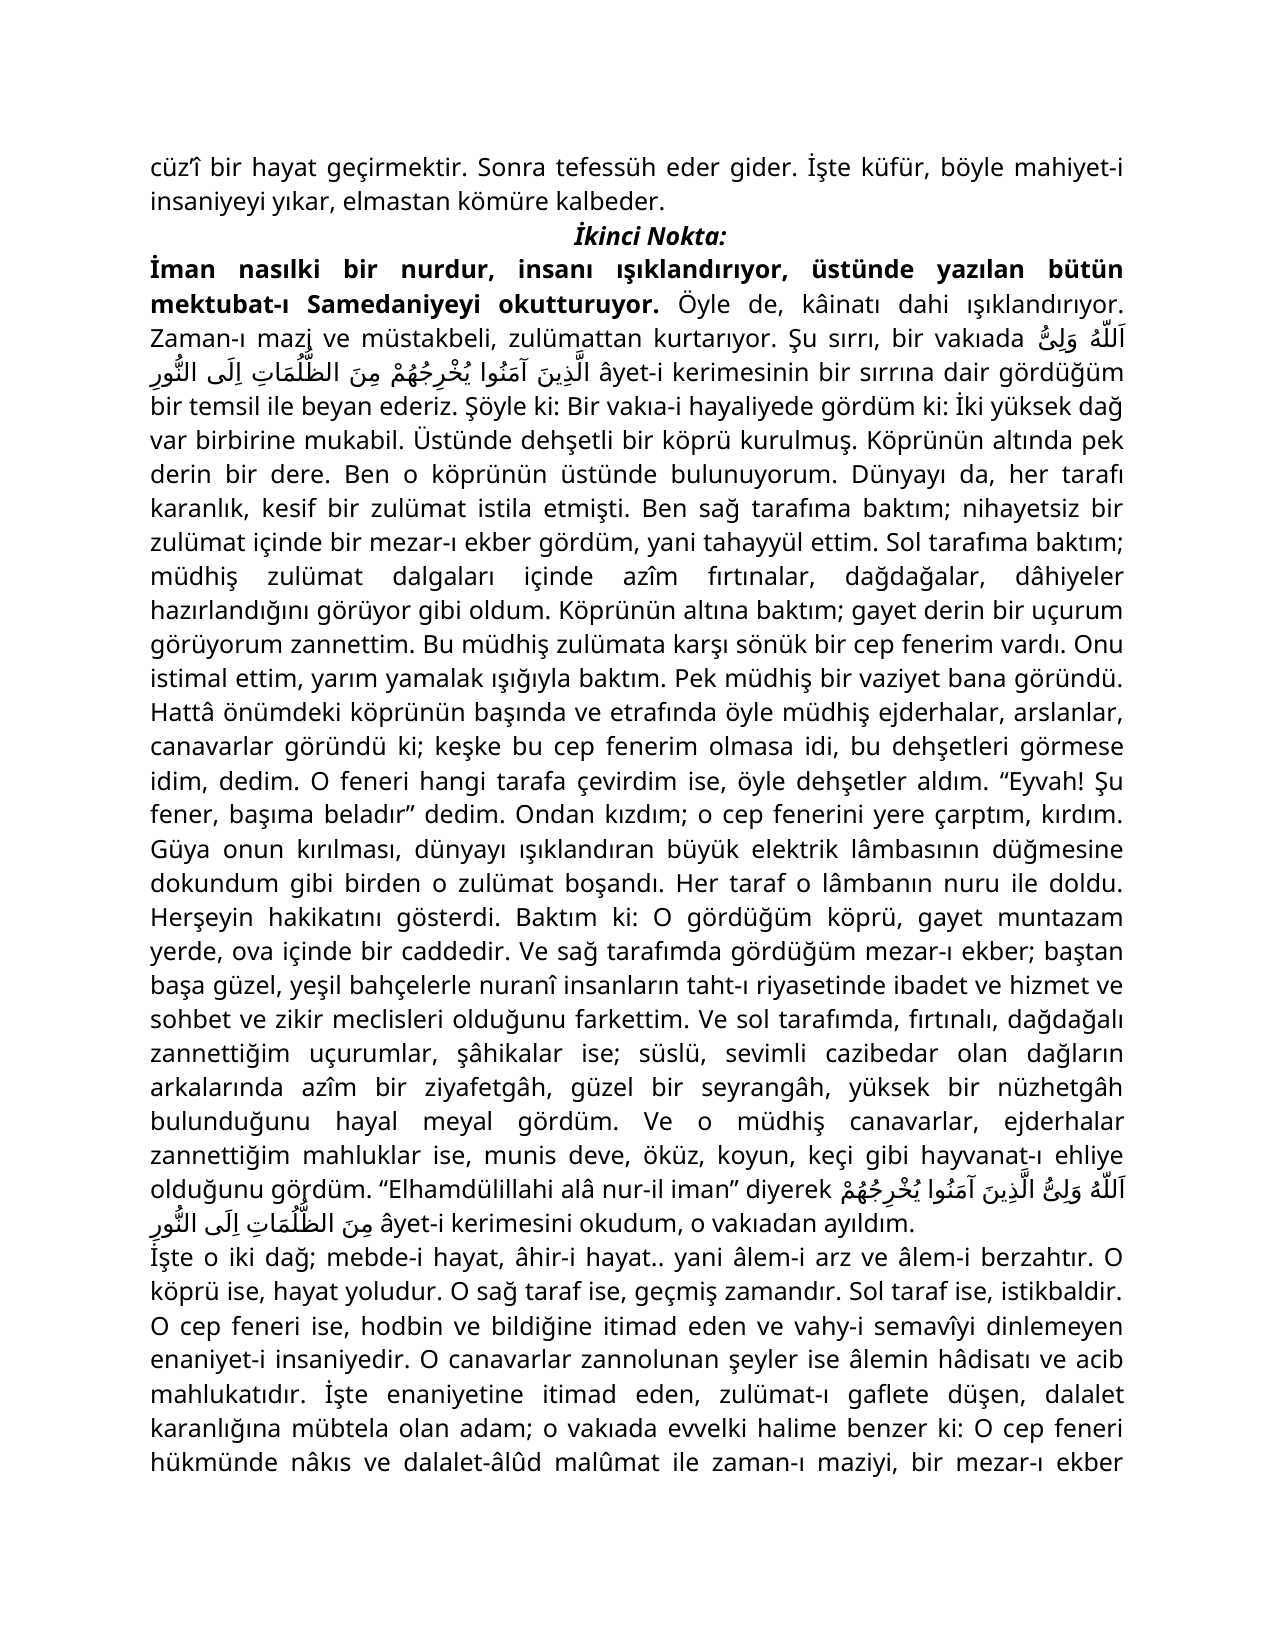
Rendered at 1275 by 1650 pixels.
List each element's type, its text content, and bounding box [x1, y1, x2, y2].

text İşte o iki dağ; mebde-i hayat, âhir-i hayat.. yani âlem-i arz ve âlem-i berzahtır. O köprü ise, hayat yoludur. O sağ taraf ise, geçmiş zamandır. Sol taraf ise, istikbaldir. O cep feneri ise, hodbin ve bildiğine itimad eden ve vahy-i semavîyi dinlemeyen enaniyet-i insaniyedir. O canavarlar zannolunan şeyler ise âlemin hâdisatı ve acib mahlukatıdır. İşte enaniyetine itimad eden, zulümat-ı gaflete düşen, dalalet karanlığına mübtela olan adam; o vakıada evvelki halime benzer ki: O cep feneri hükmünde nâkıs ve dalalet-âlûd malûmat ile zaman-ı maziyi, bir mezar-ı ekber suretinde ve adem-âlûd bir zulümat içinde görüyor. İstikbali, gayet fırtınalı ve tesadüfe bağlı bir vahşetgâh gösterir. Hem herbirisi, bir Hakîm-i Rahîm’in birer memur-u müsahharı olan hâdisat ve mevcudatı, muzır birer canavar hükmünde bildirir. وَالَّذِينَ كَفَرُوا اَوْلِيَاؤُهُمُ الطَّاغُوتُ يُخْرِجُونَهُمْ مِنَ النُّورِ اِلَى الظُّلُمَاتِ hükmüne mazhar eder. [150, 1240, 1125, 1478]
text İman nasılki bir nurdur, insanı ışıklandırıyor, üstünde yazılan bütün mektubat-ı Samedaniyeyi okutturuyor. Öyle de, kâinatı dahi ışıklandırıyor. Zaman-ı mazi ve müstakbeli, zulümattan kurtarıyor. Şu sırrı, bir vakıada اَللّهُ وَلِىُّ الَّذِينَ آمَنُوا يُخْرِجُهُمْ مِنَ الظُّلُمَاتِ اِلَى النُّورِ âyet-i kerimesinin bir sırrına dair gördüğüm bir temsil ile beyan ederiz. Şöyle ki: Bir vakıa-i hayaliyede gördüm ki: İki yüksek dağ var birbirine mukabil. Üstünde dehşetli bir köprü kurulmuş. Köprünün altında pek derin bir dere. Ben o köprünün üstünde bulunuyorum. Dünyayı da, her tarafı karanlık, kesif bir zulümat istila etmişti. Ben sağ tarafıma baktım; nihayetsiz bir zulümat içinde bir mezar-ı ekber gördüm, yani tahayyül ettim. Sol tarafıma baktım; müdhiş zulümat dalgaları içinde azîm fırtınalar, dağdağalar, dâhiyeler hazırlandığını görüyor gibi oldum. Köprünün altına baktım; gayet derin bir uçurum görüyorum zannettim. Bu müdhiş zulümata karşı sönük bir cep fenerim vardı. Onu istimal ettim, yarım yamalak ışığıyla baktım. Pek müdhiş bir vaziyet bana göründü. Hattâ önümdeki köprünün başında ve etrafında öyle müdhiş ejderhalar, arslanlar, canavarlar göründü ki; keşke bu cep fenerim olmasa idi, bu dehşetleri görmese idim, dedim. O feneri hangi tarafa çevirdim ise, öyle dehşetler aldım. “Eyvah! Şu fener, başıma beladır” dedim. Ondan kızdım; o cep fenerini yere çarptım, kırdım. Güya onun kırılması, dünyayı ışıklandıran büyük elektrik lâmbasının düğmesine dokundum gibi birden o zulümat boşandı. Her taraf o lâmbanın nuru ile doldu. Herşeyin hakikatını gösterdi. Baktım ki: O gördüğüm köprü, gayet muntazam yerde, ova içinde bir caddedir. Ve sağ tarafımda gördüğüm mezar-ı ekber; baştan başa güzel, yeşil bahçelerle nuranî insanların taht-ı riyasetinde ibadet ve hizmet ve sohbet ve zikir meclisleri olduğunu farkettim. Ve sol tarafımda, fırtınalı, dağdağalı zannettiğim uçurumlar, şâhikalar ise; süslü, sevimli cazibedar olan dağların arkalarında azîm bir ziyafetgâh, güzel bir seyrangâh, yüksek bir nüzhetgâh bulunduğunu hayal meyal gördüm. Ve o müdhiş canavarlar, ejderhalar zannettiğim mahluklar ise, munis deve, öküz, koyun, keçi gibi hayvanat-ı ehliye olduğunu gördüm. “Elhamdülillahi alâ nur-il iman” diyerek اَللّهُ وَلِىُّ الَّذِينَ آمَنُوا يُخْرِجُهُمْ مِنَ الظُّلُمَاتِ اِلَى النُّورِ âyet-i kerimesini okudum, o vakıadan ayıldım. [150, 252, 1125, 1240]
subtitle İkinci Nokta: [150, 218, 1125, 252]
text cüz’î bir hayat geçirmektir. Sonra tefessüh eder gider. İşte küfür, böyle mahiyet-i insaniyeyi yıkar, elmastan kömüre kalbeder. [150, 150, 1125, 218]
